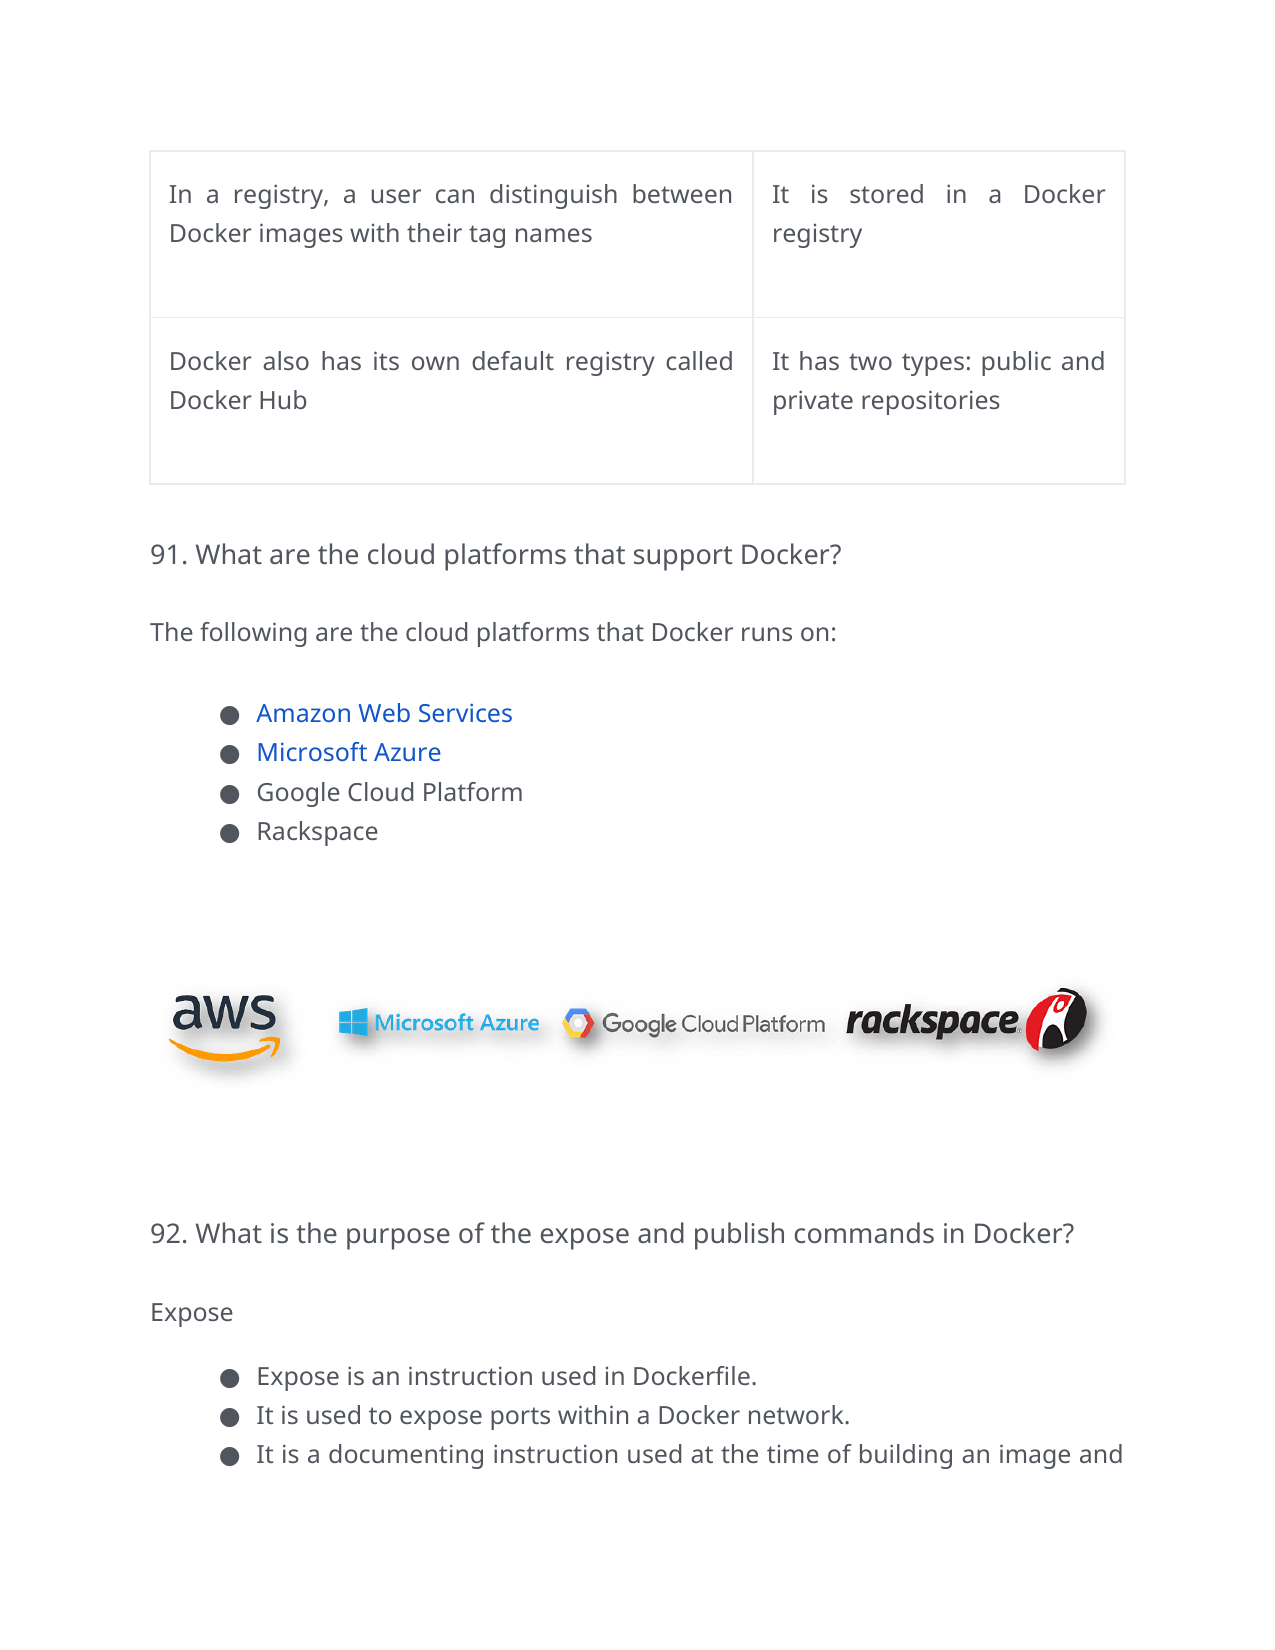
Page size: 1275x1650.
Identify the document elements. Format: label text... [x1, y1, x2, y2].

list Amazon Web Services [219, 696, 1125, 730]
subtitle Expose [150, 1294, 1125, 1329]
table_cell It has two types: public and private repositories [754, 318, 1124, 483]
list It is used to expose ports within a Docker network. [219, 1398, 1125, 1432]
table_cell It is stored in a Docker registry [754, 152, 1124, 317]
list Microsoft Azure [219, 735, 1125, 769]
list Expose is an instruction used in Dockerfile. [219, 1359, 1125, 1393]
table_cell Docker also has its own default registry called Docker Hub [151, 318, 752, 483]
subtitle 91. What are the cloud platforms that support Docker? [150, 535, 1125, 572]
text The following are the cloud platforms that Docker runs on: [150, 615, 1125, 649]
list Google Cloud Platform [219, 774, 1125, 808]
list It is a documenting instruction used at the time of building an image and [219, 1437, 1125, 1471]
subtitle 92. What is the purpose of the expose and publish commands in Docker? [150, 1215, 1125, 1252]
list Rackspace [219, 813, 1125, 847]
picture [150, 900, 1125, 1161]
table_cell In a registry, a user can distinguish between Docker images with their tag names [151, 152, 752, 317]
